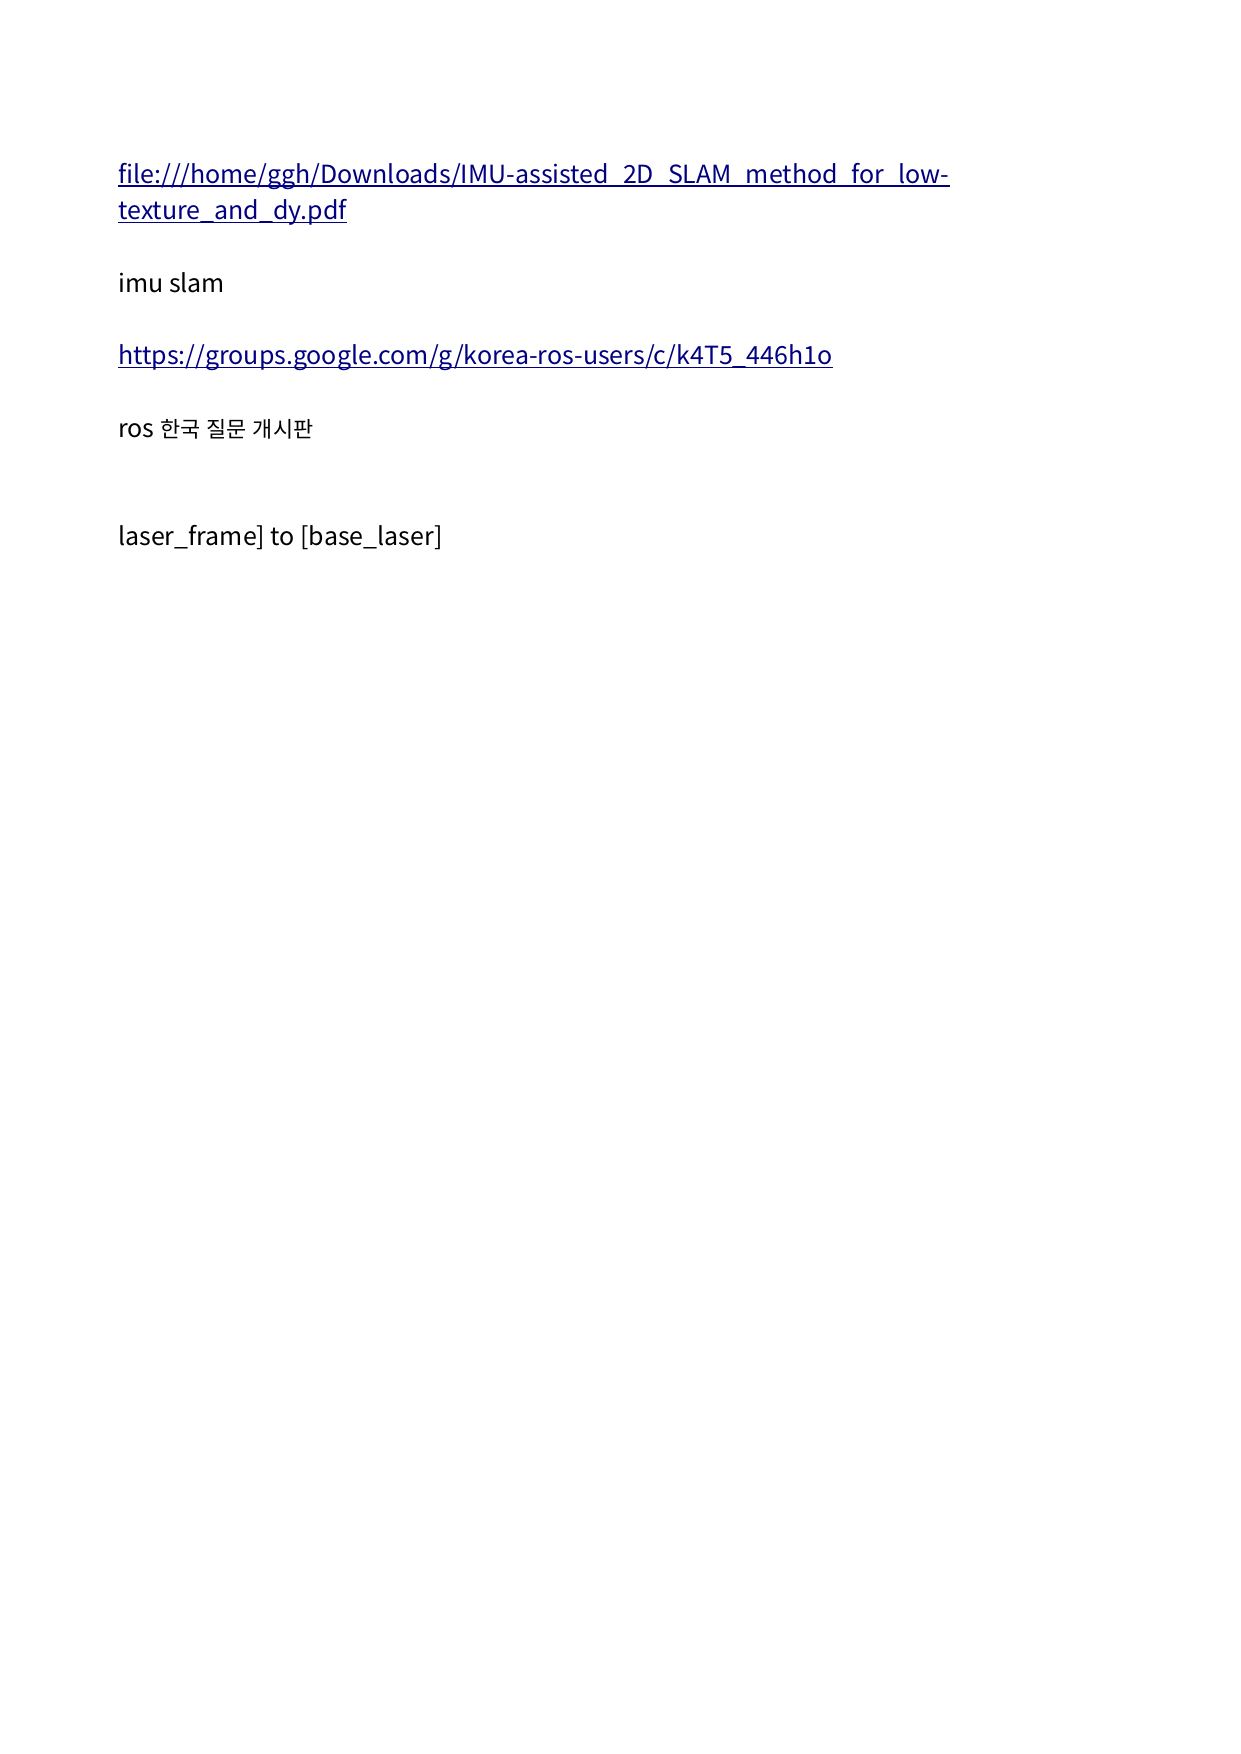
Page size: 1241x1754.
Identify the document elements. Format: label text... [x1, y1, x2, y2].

text laser_frame] to [base_laser] [118, 517, 1122, 553]
text ros 한국 질문 개시판 [118, 408, 1122, 444]
text https://groups.google.com/g/korea-ros-users/c/k4T5_446h1o [118, 336, 1122, 372]
text imu slam [118, 263, 1122, 299]
text file:///home/ggh/Downloads/IMU-assisted_2D_SLAM_method_for_low-texture_and_dy.pdf [118, 154, 1122, 227]
